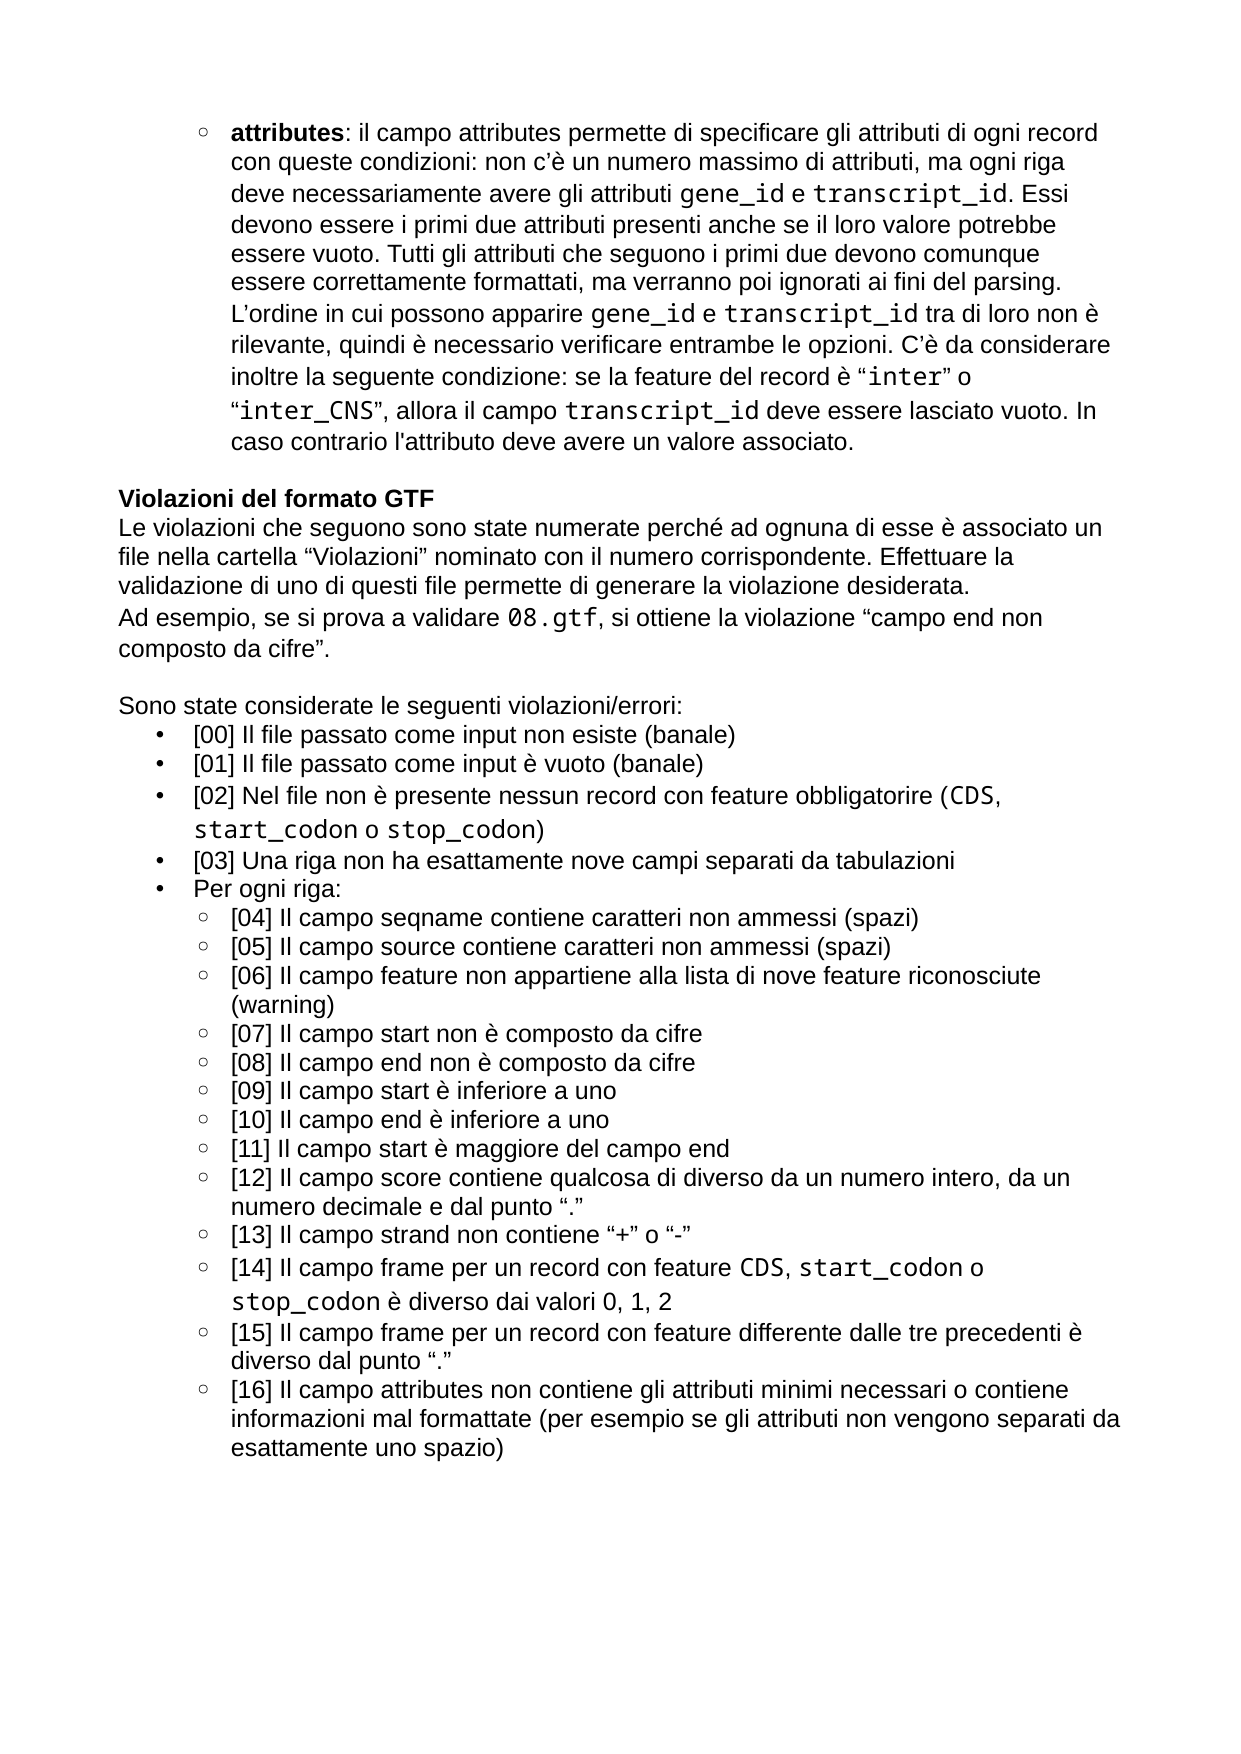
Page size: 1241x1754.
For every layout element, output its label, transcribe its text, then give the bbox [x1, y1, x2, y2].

list [15] Il campo frame per un record con feature differente dalle tre precedenti è diverso dal punto “.” [193, 1317, 1122, 1375]
list [02] Nel file non è presente nessun record con feature obbligatorire (CDS, start_codon o stop_codon) [156, 777, 1122, 846]
text Ad esempio, se si prova a validare 08.gtf, si ottiene la violazione “campo end non composto da cifre”. [118, 599, 1122, 662]
list [08] Il campo end non è composto da cifre [193, 1047, 1122, 1076]
text Le violazioni che seguono sono state numerate perché ad ognuna di esse è associato un file nella cartella “Violazioni” nominato con il numero corrispondente. Effettuare la validazione di uno di questi file permette di generare la violazione desiderata. [118, 513, 1122, 599]
list [16] Il campo attributes non contiene gli attributi minimi necessari o contiene informazioni mal formattate (per esempio se gli attributi non vengono separati da esattamente uno spazio) [193, 1375, 1122, 1461]
list [01] Il file passato come input è vuoto (banale) [156, 749, 1122, 777]
text Violazioni del formato GTF [118, 484, 1122, 513]
list Per ogni riga: [156, 874, 1122, 903]
list [11] Il campo start è maggiore del campo end [193, 1134, 1122, 1163]
list [14] Il campo frame per un record con feature CDS, start_codon o stop_codon è diverso dai valori 0, 1, 2 [193, 1249, 1122, 1317]
text Sono state considerate le seguenti violazioni/errori: [118, 691, 1122, 720]
list [04] Il campo seqname contiene caratteri non ammessi (spazi) [193, 903, 1122, 932]
list [09] Il campo start è inferiore a uno [193, 1076, 1122, 1105]
list [12] Il campo score contiene qualcosa di diverso da un numero intero, da un numero decimale e dal punto “.” [193, 1163, 1122, 1221]
list [00] Il file passato come input non esiste (banale) [156, 720, 1122, 749]
list [07] Il campo start non è composto da cifre [193, 1019, 1122, 1047]
list [03] Una riga non ha esattamente nove campi separati da tabulazioni [156, 846, 1122, 874]
list [13] Il campo strand non contiene “+” o “-” [193, 1221, 1122, 1249]
list [10] Il campo end è inferiore a uno [193, 1105, 1122, 1134]
list attributes: il campo attributes permette di specificare gli attributi di ogni record con queste condizioni: non c’è un numero massimo di attributi, ma ogni riga deve necessariamente avere gli attributi gene_id e transcript_id. Essi devono essere i primi due attributi presenti anche se il loro valore potrebbe essere vuoto. Tutti gli attributi che seguono i primi due devono comunque essere correttamente formattati, ma verranno poi ignorati ai fini del parsing. L’ordine in cui possono apparire gene_id e transcript_id tra di loro non è rilevante, quindi è necessario verificare entrambe le opzioni. C’è da considerare inoltre la seguente condizione: se la feature del record è “inter” o “inter_CNS”, allora il campo transcript_id deve essere lasciato vuoto. In caso contrario l'attributo deve avere un valore associato. [193, 118, 1122, 456]
list [06] Il campo feature non appartiene alla lista di nove feature riconosciute (warning) [193, 961, 1122, 1019]
list [05] Il campo source contiene caratteri non ammessi (spazi) [193, 932, 1122, 961]
